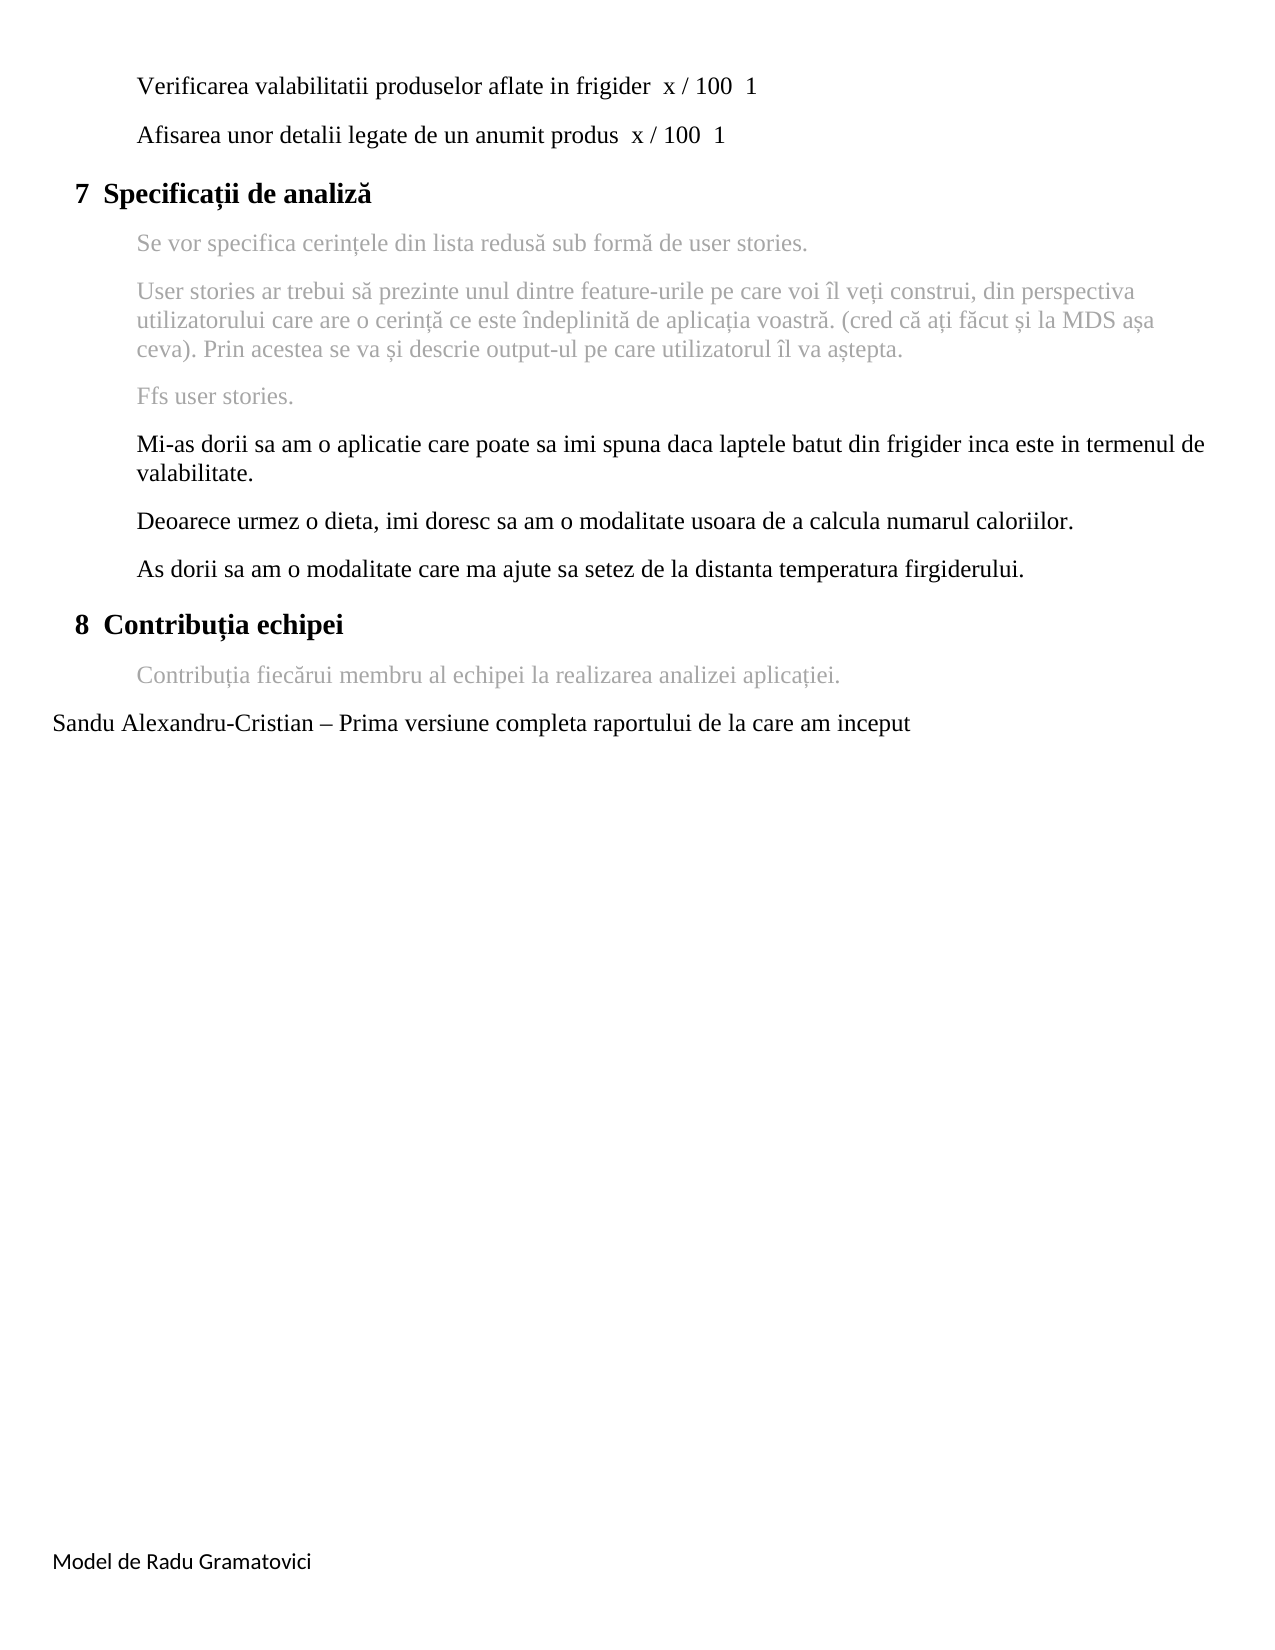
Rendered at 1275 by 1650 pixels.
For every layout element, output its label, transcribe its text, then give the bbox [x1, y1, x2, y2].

text Se vor specifica cerințele din lista redusă sub formă de user stories. [136, 228, 1210, 257]
text Contribuția fiecărui membru al echipei la realizarea analizei aplicației. [136, 660, 1210, 689]
text As dorii sa am o modalitate care ma ajute sa setez de la distanta temperatura firgiderului. [136, 554, 1210, 582]
subtitle Contribuția echipei [74, 607, 1210, 641]
text Verificarea valabilitatii produselor aflate in frigider x / 100 1 [136, 71, 1198, 99]
text Sandu Alexandru-Cristian – Prima versiune completa raportului de la care am inceput [52, 708, 1198, 737]
text Ffs user stories. [136, 381, 1210, 410]
subtitle Specificații de analiză [74, 176, 1210, 209]
text User stories ar trebui să prezinte unul dintre feature-urile pe care voi îl veți construi, din perspectiva utilizatorului care are o cerință ce este îndeplinită de aplicația voastră. (cred că ați făcut și la MDS așa ceva). Prin acestea se va și descrie output-ul pe care utilizatorul îl va aștepta. [136, 276, 1210, 362]
text Deoarece urmez o dieta, imi doresc sa am o modalitate usoara de a calcula numarul caloriilor. [136, 506, 1210, 534]
text Mi-as dorii sa am o aplicatie care poate sa imi spuna daca laptele batut din frigider inca este in termenul de valabilitate. [136, 429, 1210, 487]
text Afisarea unor detalii legate de un anumit produs x / 100 1 [136, 120, 1198, 149]
